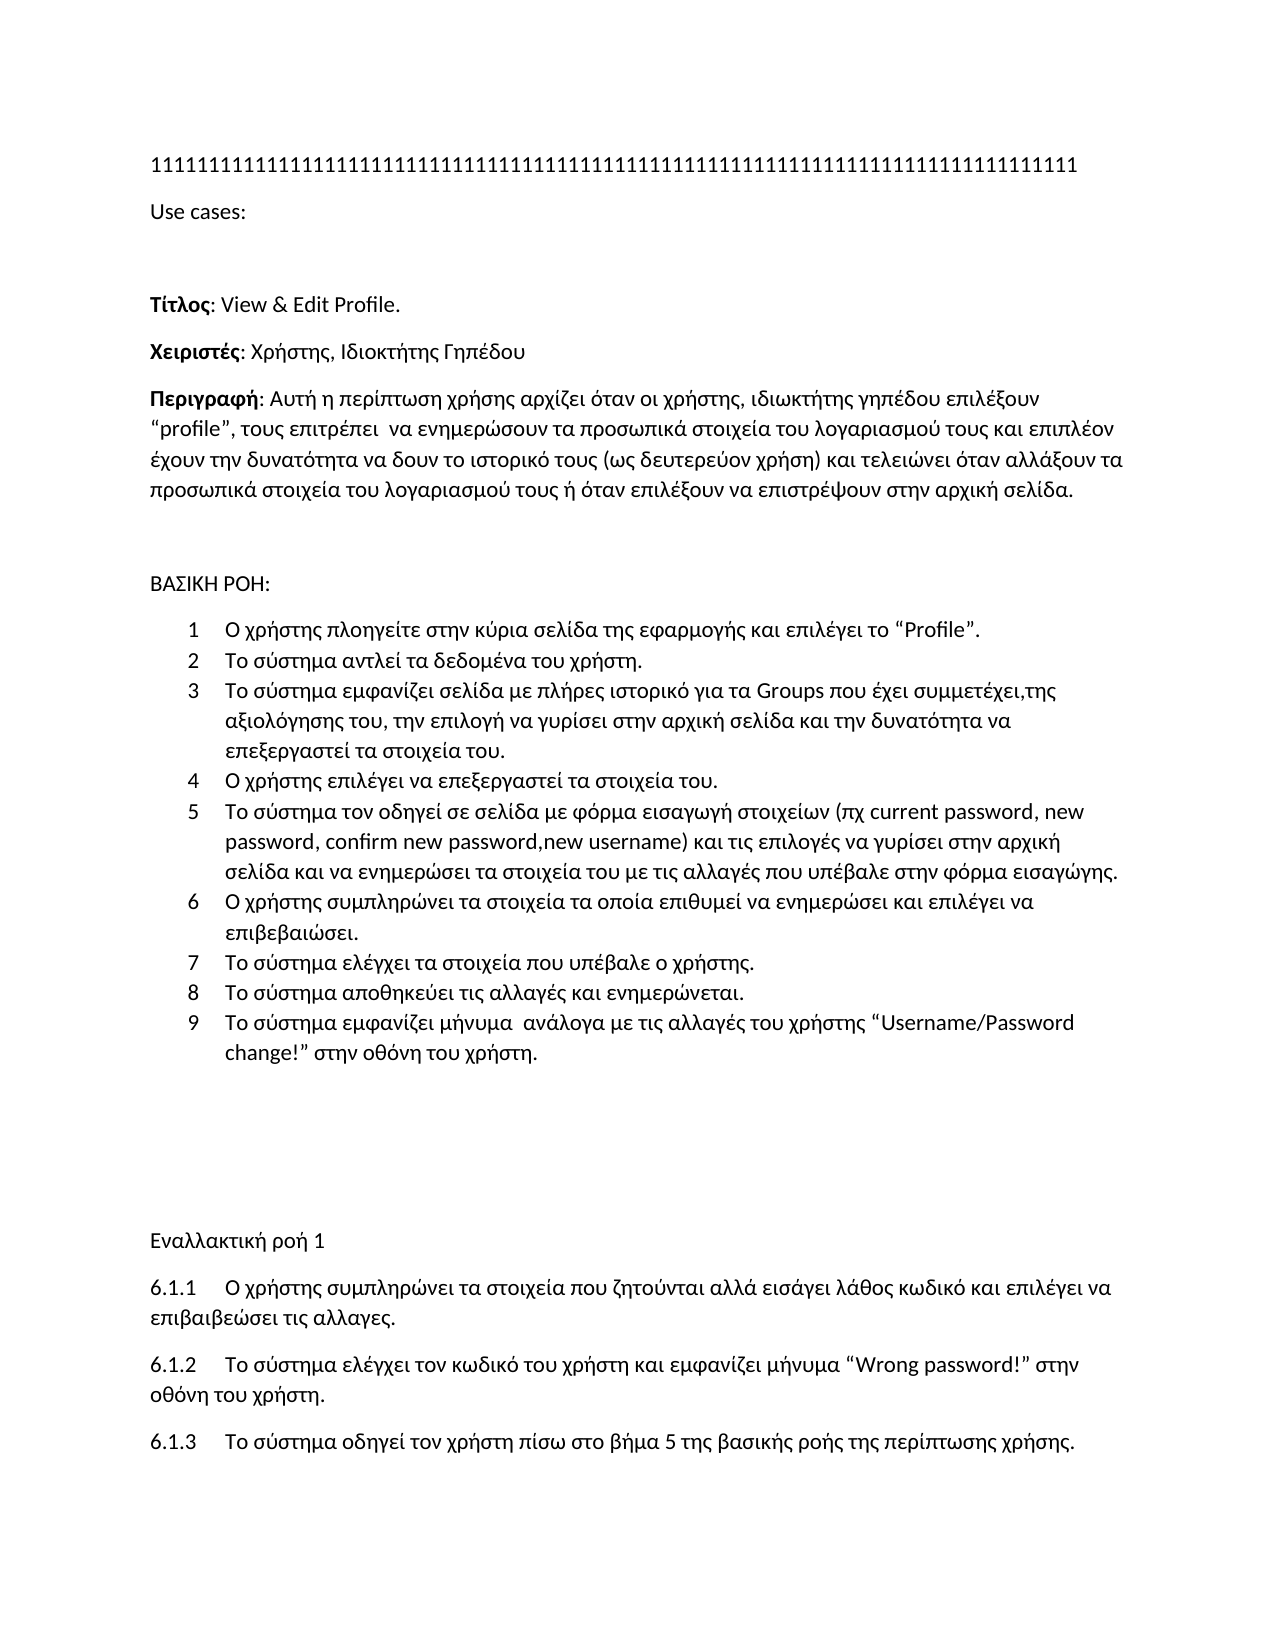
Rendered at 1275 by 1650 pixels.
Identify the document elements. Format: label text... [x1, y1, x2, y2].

list Ο χρήστης πλοηγείτε στην κύρια σελίδα της εφαρμογής και επιλέγει το “Profile”. [187, 616, 1125, 644]
list Το σύστημα εμφανίζει μήνυμα ανάλογα με τις αλλαγές του χρήστης “Username/Password change!” στην οθόνη του χρήστη. [187, 1008, 1125, 1067]
list Το σύστημα αντλεί τα δεδομένα του χρήστη. [187, 646, 1125, 674]
text Τίτλος: View & Edit Profile. [150, 291, 1125, 319]
text Use cases: [150, 197, 1125, 225]
text 6.1.3 Το σύστημα οδηγεί τον χρήστη πίσω στο βήμα 5 της βασικής ροής της περίπτωσης χρήσης. [150, 1427, 1125, 1455]
list Το σύστημα εμφανίζει σελίδα με πλήρες ιστορικό για τα Groups που έχει συμμετέχει,της αξιολόγησης του, την επιλογή να γυρίσει στην αρχική σελίδα και την δυνατότητα να επεξεργαστεί τα στοιχεία του. [187, 676, 1125, 764]
text 11111111111111111111111111111111111111111111111111111111111111111111111111111111 [150, 150, 1125, 178]
list Ο χρήστης επιλέγει να επεξεργαστεί τα στοιχεία του. [187, 767, 1125, 795]
text ΒΑΣΙΚΗ ΡΟΗ: [150, 569, 1125, 597]
text 6.1.1 Ο χρήστης συμπληρώνει τα στοιχεία που ζητούνται αλλά εισάγει λάθος κωδικό και επιλέγει να επιβαιβεώσει τις αλλαγες. [150, 1273, 1125, 1331]
text 6.1.2 Το σύστημα ελέγχει τον κωδικό του χρήστη και εμφανίζει μήνυμα “Wrong password!” στην οθόνη του χρήστη. [150, 1350, 1125, 1408]
list Ο χρήστης συμπληρώνει τα στοιχεία τα οποία επιθυμεί να ενημερώσει και επιλέγει να επιβεβαιώσει. [187, 887, 1125, 946]
list Το σύστημα αποθηκεύει τις αλλαγές και ενημερώνεται. [187, 978, 1125, 1006]
list Το σύστημα ελέγχει τα στοιχεία που υπέβαλε ο χρήστης. [187, 948, 1125, 976]
text Χειριστές: Χρήστης, Ιδιοκτήτης Γηπέδου [150, 337, 1125, 366]
list Το σύστημα τoν οδηγεί σε σελίδα με φόρμα εισαγωγή στοιχείων (πχ current password, new password, confirm new password,new username) και τις επιλογές να γυρίσει στην αρχική σελίδα και να ενημερώσει τα στοιχεία του με τις αλλαγές που υπέβαλε στην φόρμα εισαγώγης. [187, 797, 1125, 885]
text Εναλλακτική ροή 1 [150, 1226, 1125, 1254]
text Περιγραφή: Αυτή η περίπτωση χρήσης αρχίζει όταν οι χρήστης, ιδιωκτήτης γηπέδου επιλέξουν “profile”, τους επιτρέπει να ενημερώσουν τα προσωπικά στοιχεία του λογαριασμού τους και επιπλέον έχουν την δυνατότητα να δουν το ιστορικό τους (ως δευτερεύον χρήση) και τελειώνει όταν αλλάξουν τα προσωπικά στοιχεία του λογαριασμού τους ή όταν επιλέξουν να επιστρέψουν στην αρχική σελίδα. [150, 384, 1125, 503]
